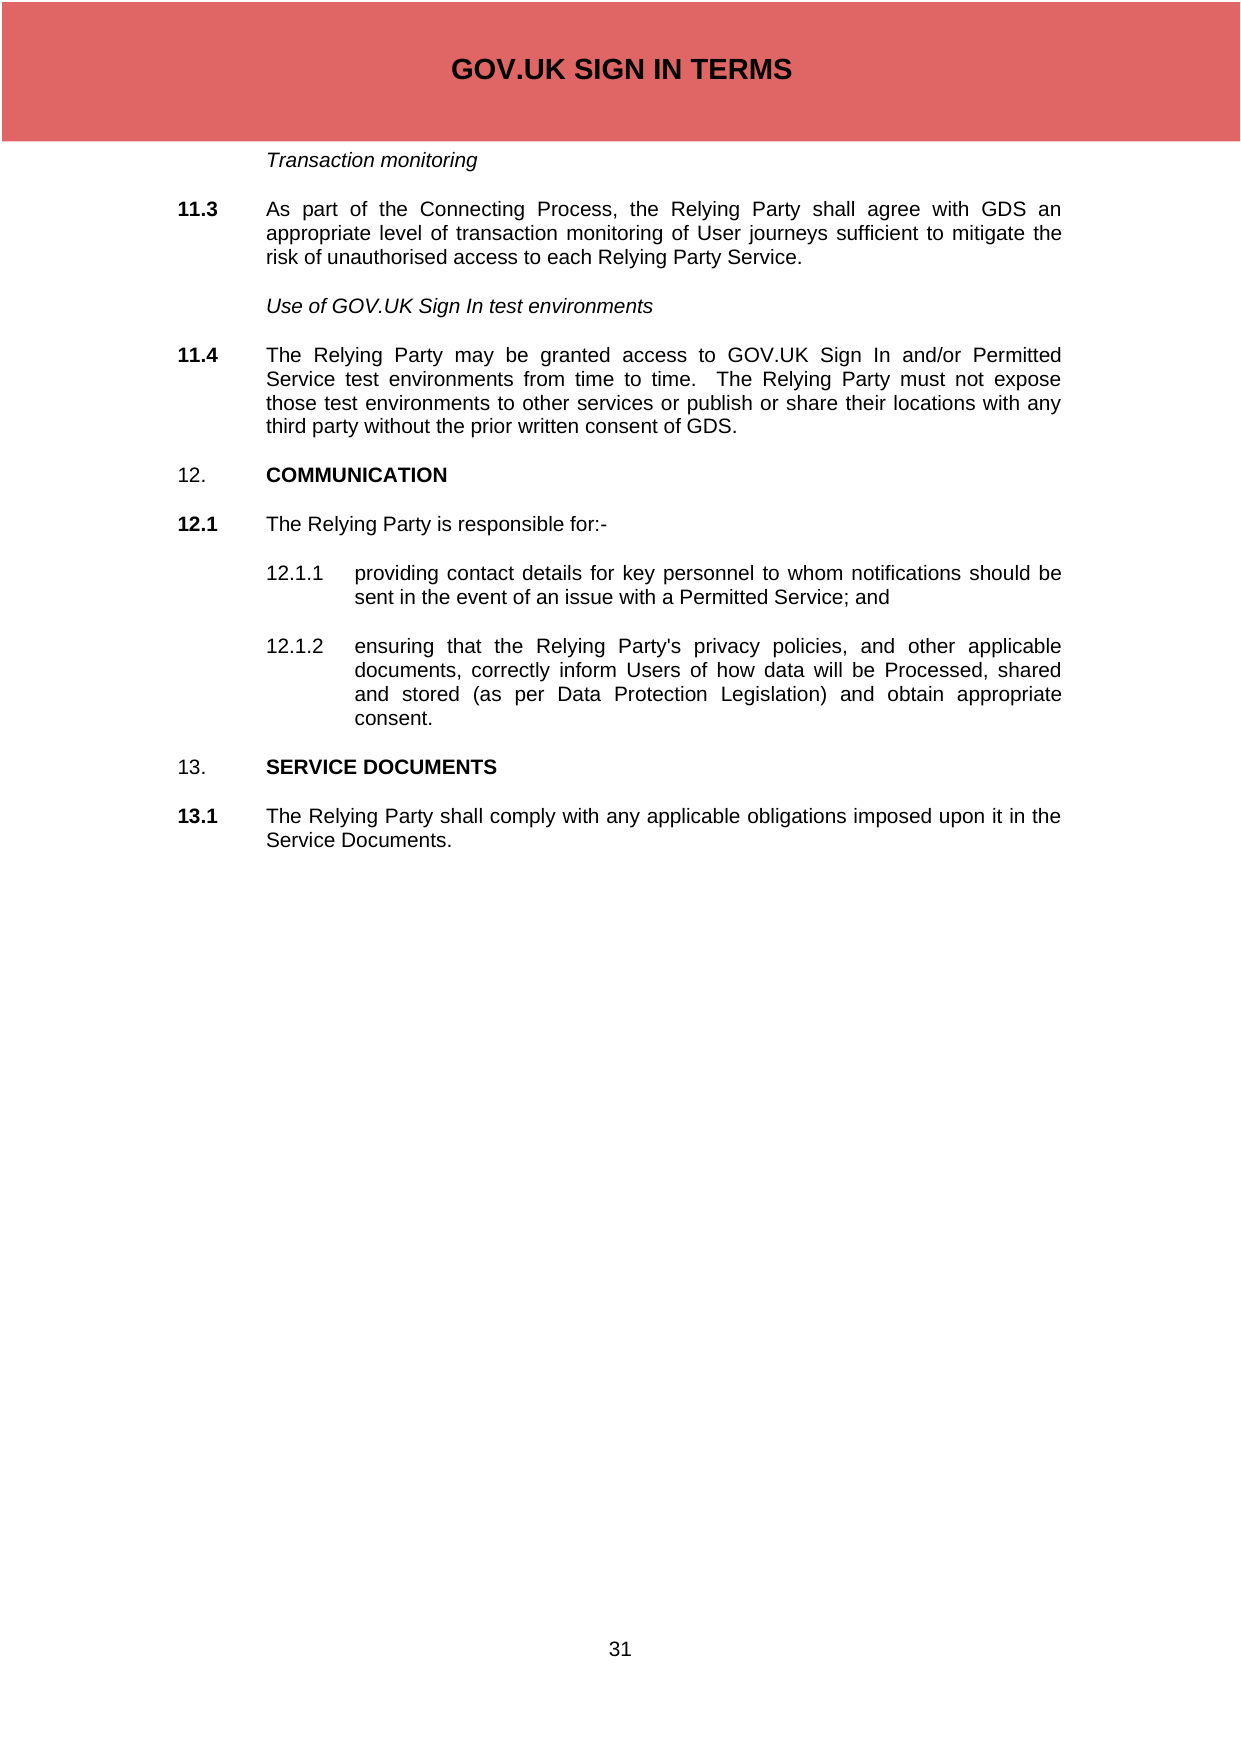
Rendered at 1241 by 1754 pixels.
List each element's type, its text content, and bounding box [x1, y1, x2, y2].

subtitle Transaction monitoring [266, 148, 1063, 172]
list providing contact details for key personnel to whom notifications should be sent in the event of an issue with a Permitted Service; and [266, 561, 1063, 609]
subtitle COMMUNICATION [177, 463, 1063, 487]
list As part of the Connecting Process, the Relying Party shall agree with GDS an appropriate level of transaction monitoring of User journeys sufficient to mitigate the risk of unauthorised access to each Relying Party Service. [177, 197, 1063, 268]
list The Relying Party shall comply with any applicable obligations imposed upon it in the Service Documents. [177, 804, 1063, 852]
subtitle Use of GOV.UK Sign In test environments [266, 293, 1063, 317]
subtitle SERVICE DOCUMENTS [177, 755, 1063, 779]
list ensuring that the Relying Party's privacy policies, and other applicable documents, correctly inform Users of how data will be Processed, shared and stored (as per Data Protection Legislation) and obtain appropriate consent. [266, 634, 1063, 730]
list The Relying Party is responsible for:- [177, 512, 1063, 536]
list The Relying Party may be granted access to GOV.UK Sign In and/or Permitted Service test environments from time to time. The Relying Party must not expose those test environments to other services or publish or share their locations with any third party without the prior written consent of GDS. [177, 342, 1063, 438]
